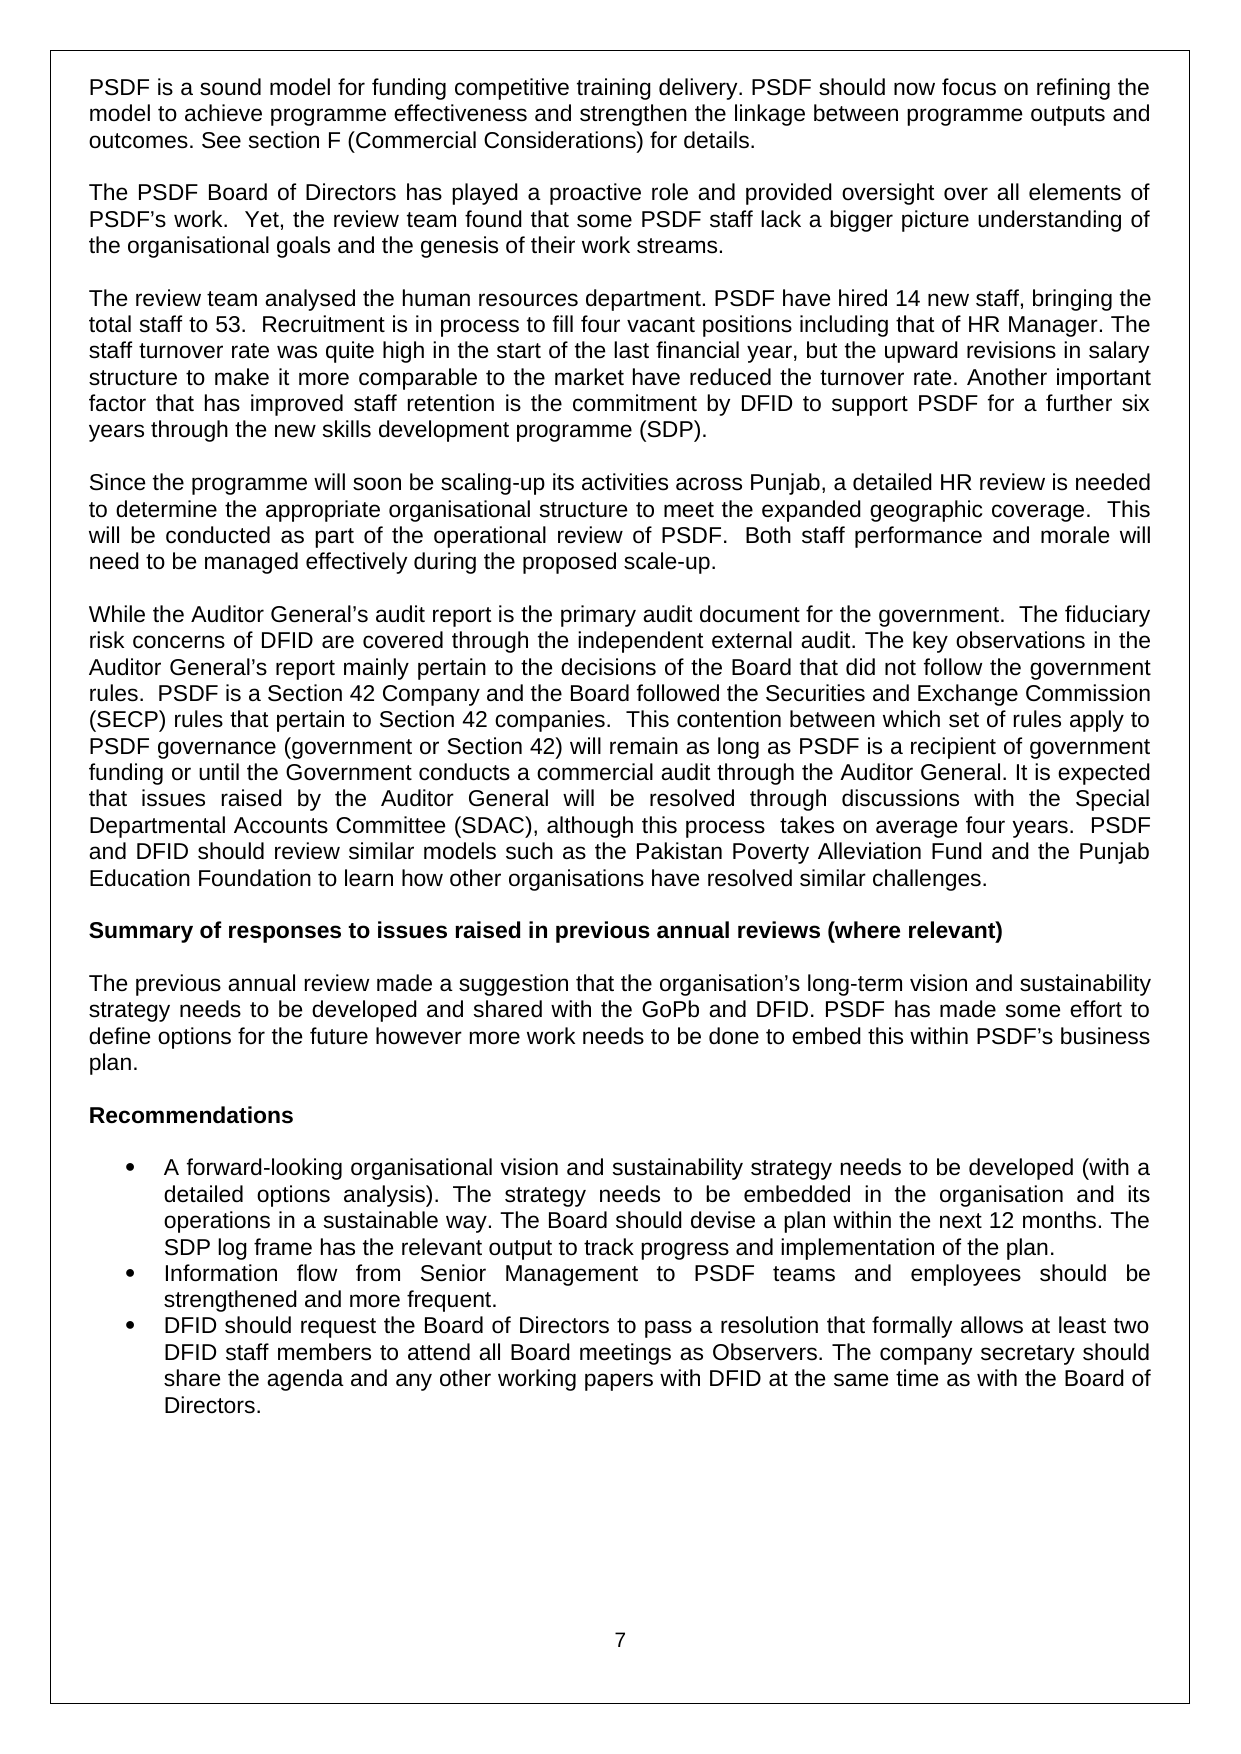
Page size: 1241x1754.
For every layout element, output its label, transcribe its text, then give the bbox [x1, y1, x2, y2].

text The review team analysed the human resources department. PSDF have hired 14 new staff, bringing the total staff to 53. Recruitment is in process to fill four vacant positions including that of HR Manager. The staff turnover rate was quite high in the start of the last financial year, but the upward revisions in salary structure to make it more comparable to the market have reduced the turnover rate. Another important factor that has improved staff retention is the commitment by DFID to support PSDF for a further six years through the new skills development programme (SDP). [89, 285, 1152, 443]
text The PSDF Board of Directors has played a proactive role and provided oversight over all elements of PSDF’s work. Yet, the review team found that some PSDF staff lack a bigger picture understanding of the organisational goals and the genesis of their work streams. [89, 179, 1152, 258]
text Summary of responses to issues raised in previous annual reviews (where relevant) [89, 917, 1152, 943]
text Recommendations [89, 1102, 1152, 1128]
text The previous annual review made a suggestion that the organisation’s long-term vision and sustainability strategy needs to be developed and shared with the GoPb and DFID. PSDF has made some effort to define options for the future however more work needs to be done to embed this within PSDF’s business plan. [89, 970, 1152, 1075]
text PSDF is a sound model for funding competitive training delivery. PSDF should now focus on refining the model to achieve programme effectiveness and strengthen the linkage between programme outputs and outcomes. See section F (Commercial Considerations) for details. [89, 74, 1152, 153]
list Information flow from Senior Management to PSDF teams and employees should be strengthened and more frequent. [126, 1260, 1152, 1312]
list A forward-looking organisational vision and sustainability strategy needs to be developed (with a detailed options analysis). The strategy needs to be embedded in the organisation and its operations in a sustainable way. The Board should devise a plan within the next 12 months. The SDP log frame has the relevant output to track progress and implementation of the plan. [126, 1154, 1152, 1260]
list DFID should request the Board of Directors to pass a resolution that formally allows at least two DFID staff members to attend all Board meetings as Observers. The company secretary should share the agenda and any other working papers with DFID at the same time as with the Board of Directors. [126, 1312, 1152, 1418]
text While the Auditor General’s audit report is the primary audit document for the government. The fiduciary risk concerns of DFID are covered through the independent external audit. The key observations in the Auditor General’s report mainly pertain to the decisions of the Board that did not follow the government rules. PSDF is a Section 42 Company and the Board followed the Securities and Exchange Commission (SECP) rules that pertain to Section 42 companies. This contention between which set of rules apply to PSDF governance (government or Section 42) will remain as long as PSDF is a recipient of government funding or until the Government conducts a commercial audit through the Auditor General. It is expected that issues raised by the Auditor General will be resolved through discussions with the Special Departmental Accounts Committee (SDAC), although this process takes on average four years. PSDF and DFID should review similar models such as the Pakistan Poverty Alleviation Fund and the Punjab Education Foundation to learn how other organisations have resolved similar challenges. [89, 601, 1152, 891]
text Since the programme will soon be scaling-up its activities across Punjab, a detailed HR review is needed to determine the appropriate organisational structure to meet the expanded geographic coverage. This will be conducted as part of the operational review of PSDF. Both staff performance and morale will need to be managed effectively during the proposed scale-up. [89, 469, 1152, 574]
